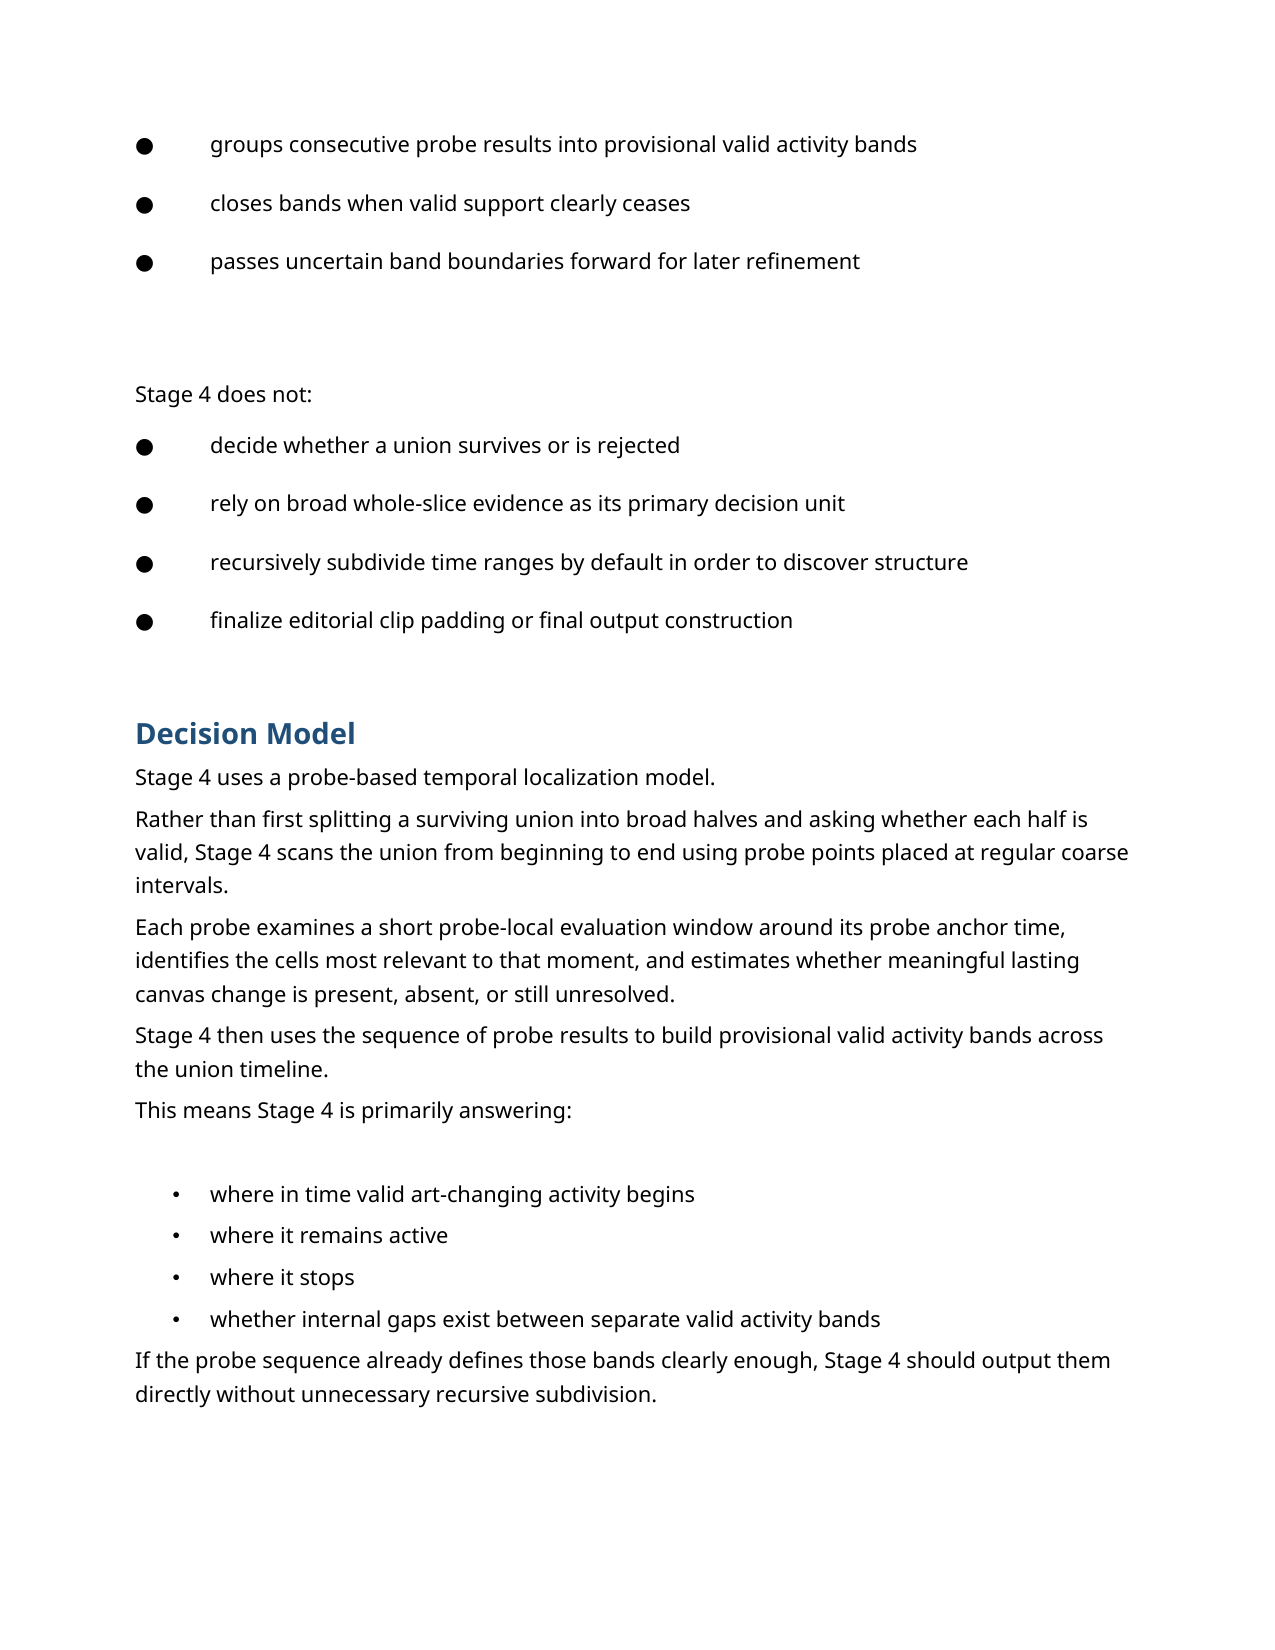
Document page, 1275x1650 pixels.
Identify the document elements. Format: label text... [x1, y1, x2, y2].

list Stage 4 does not: [135, 379, 1140, 409]
list where it stops [172, 1262, 1140, 1292]
list passes uncertain band boundaries forward for later refinement [135, 237, 1140, 282]
text Each probe examines a short probe-local evaluation window around its probe anchor time, identifies the cells most relevant to that moment, and estimates whether meaningful lasting canvas change is present, absent, or still unresolved. [135, 912, 1140, 1008]
list closes bands when valid support clearly ceases [135, 178, 1140, 223]
list whether internal gaps exist between separate valid activity bands [172, 1303, 1140, 1333]
text If the probe sequence already defines those bands clearly enough, Stage 4 should output them directly without unnecessary recursive subdivision. [135, 1345, 1140, 1408]
list where it remains active [172, 1220, 1140, 1250]
text Stage 4 then uses the sequence of probe results to build provisional valid activity bands across the union timeline. [135, 1020, 1140, 1083]
list groups consecutive probe results into provisional valid activity bands [135, 120, 1140, 165]
text This means Stage 4 is primarily answering: [135, 1095, 1140, 1125]
list decide whether a union survives or is rejected [135, 421, 1140, 466]
list where in time valid art-changing activity begins [172, 1178, 1140, 1208]
list recursively subdivide time ranges by default in order to discover structure [135, 538, 1140, 583]
text Rather than first splitting a surviving union into broad halves and asking whether each half is valid, Stage 4 scans the union from beginning to end using probe points placed at regular coarse intervals. [135, 803, 1140, 900]
subtitle Decision Model [135, 713, 1140, 753]
text Stage 4 uses a probe-based temporal localization model. [135, 762, 1140, 792]
list finalize editorial clip padding or final output construction [135, 596, 1140, 641]
list rely on broad whole-slice evidence as its primary decision unit [135, 479, 1140, 524]
